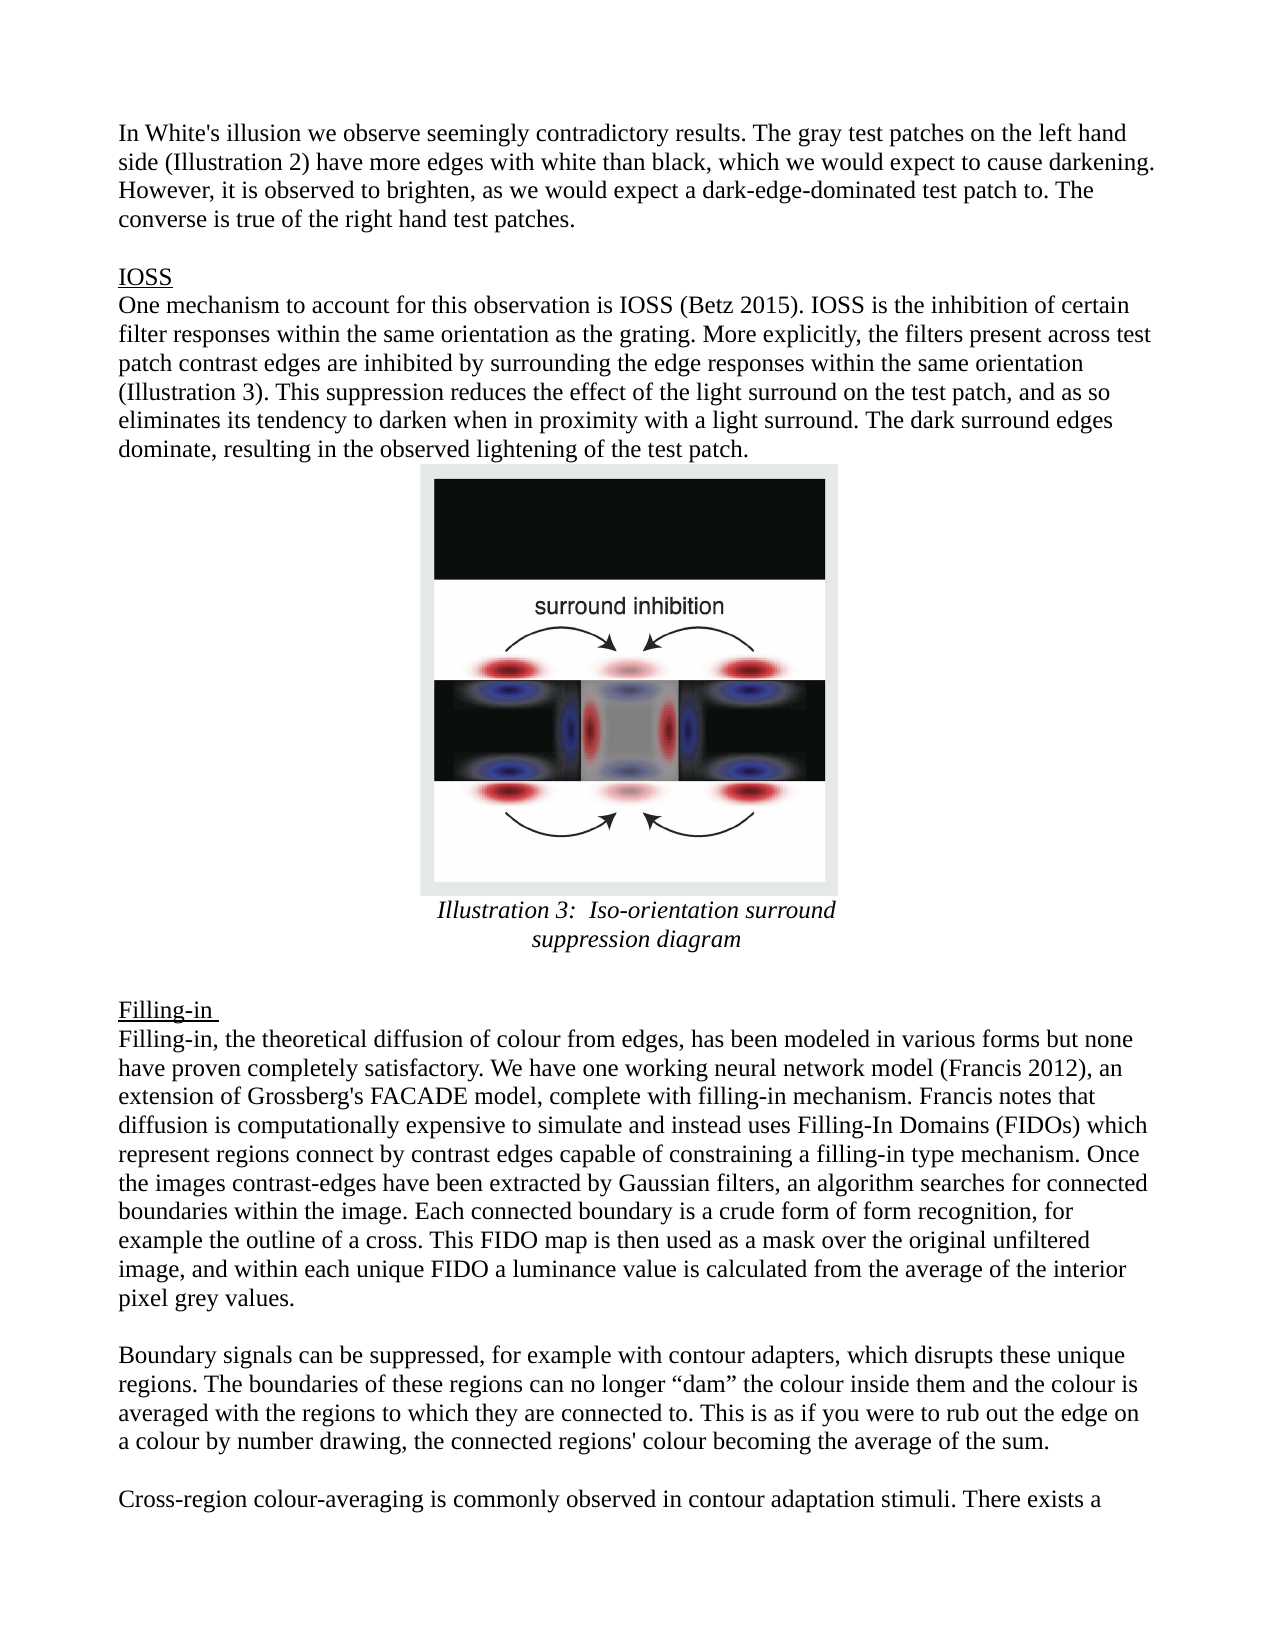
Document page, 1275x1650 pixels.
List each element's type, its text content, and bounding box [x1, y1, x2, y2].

picture [420, 464, 839, 896]
text Filling-in [118, 995, 1157, 1024]
text Filling-in, the theoretical diffusion of colour from edges, has been modeled in various forms but none have proven completely satisfactory. We have one working neural network model (Francis 2012), an extension of Grossberg's FACADE model, complete with filling-in mechanism. Francis notes that diffusion is computationally expensive to simulate and instead uses Filling-In Domains (FIDOs) which represent regions connect by contrast edges capable of constraining a filling-in type mechanism. Once the images contrast-edges have been extracted by Gaussian filters, an algorithm searches for connected boundaries within the image. Each connected boundary is a crude form of form recognition, for example the outline of a cross. This FIDO map is then used as a mask over the original unfiltered image, and within each unique FIDO a luminance value is calculated from the average of the interior pixel grey values. [118, 1024, 1157, 1311]
text Illustration 3: Iso-orientation surround suppression diagram [389, 477, 886, 953]
text In White's illusion we observe seemingly contradictory results. The gray test patches on the left hand side (Illustration 2) have more edges with white than black, which we would expect to cause darkening. However, it is observed to brighten, as we would expect a dark-edge-dominated test patch to. The converse is true of the right hand test patches. [118, 118, 1157, 233]
text IOSS [118, 262, 1157, 291]
text Boundary signals can be suppressed, for example with contour adapters, which disrupts these unique regions. The boundaries of these regions can no longer “dam” the colour inside them and the colour is averaged with the regions to which they are connected to. This is as if you were to rub out the edge on a colour by number drawing, the connected regions' colour becoming the average of the sum. [118, 1340, 1157, 1455]
text Cross-region colour-averaging is commonly observed in contour adaptation stimuli. There exists a [118, 1484, 1157, 1513]
text One mechanism to account for this observation is IOSS (Betz 2015). IOSS is the inhibition of certain filter responses within the same orientation as the grating. More explicitly, the filters present across test patch contrast edges are inhibited by surrounding the edge responses within the same orientation (Illustration 3). This suppression reduces the effect of the light surround on the test patch, and as so eliminates its tendency to darken when in proximity with a light surround. The dark surround edges dominate, resulting in the observed lightening of the test patch. [118, 291, 1157, 463]
